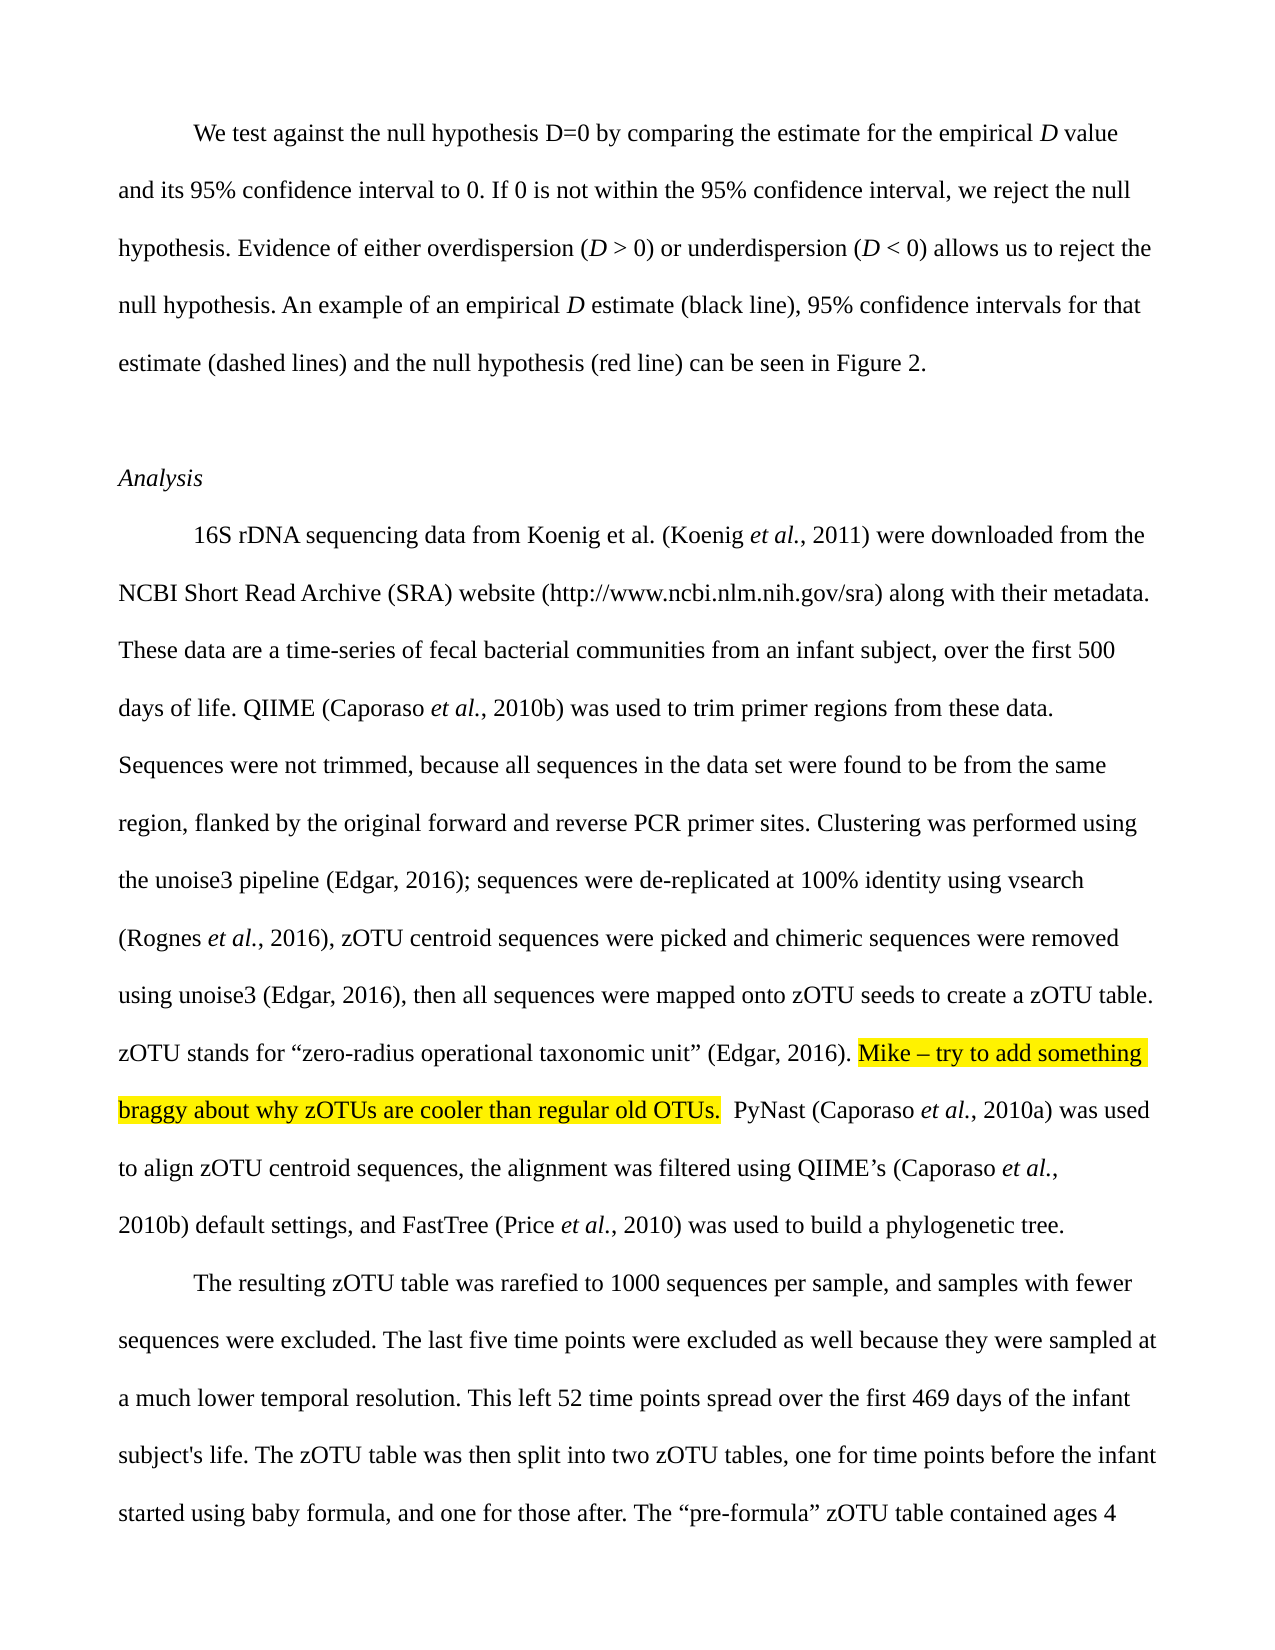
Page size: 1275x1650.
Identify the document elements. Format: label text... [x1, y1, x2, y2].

text We test against the null hypothesis D=0 by comparing the estimate for the empirical D value and its 95% confidence interval to 0. If 0 is not within the 95% confidence interval, we reject the null hypothesis. Evidence of either overdispersion (D > 0) or underdispersion (D < 0) allows us to reject the null hypothesis. An example of an empirical D estimate (black line), 95% confidence intervals for that estimate (dashed lines) and the null hypothesis (red line) can be seen in Figure 2. [118, 118, 1157, 377]
subtitle Analysis [118, 463, 1157, 492]
text 16S rDNA sequencing data from Koenig et al. (Koenig et al., 2011)⁠ were downloaded from the NCBI Short Read Archive (SRA) website (http://www.ncbi.nlm.nih.gov/sra) along with their metadata. These data are a time-series of fecal bacterial communities from an infant subject, over the first 500 days of life. QIIME (Caporaso et al., 2010b)⁠ was used to trim primer regions from these data. Sequences were not trimmed, because all sequences in the data set were found to be from the same region, flanked by the original forward and reverse PCR primer sites. Clustering was performed using the unoise3 pipeline (Edgar, 2016)⁠; sequences were de-replicated at 100% identity using vsearch (Rognes et al., 2016)⁠, zOTU centroid sequences were picked and chimeric sequences were removed using unoise3 (Edgar, 2016)⁠, then all sequences were mapped onto zOTU seeds to create a zOTU table. zOTU stands for “zero-radius operational taxonomic unit” (Edgar, 2016)⁠. Mike – try to add something braggy about why zOTUs are cooler than regular old OTUs. PyNast (Caporaso et al., 2010a)⁠ was used to align zOTU centroid sequences, the alignment was filtered using QIIME’s (Caporaso et al., 2010b)⁠ default settings, and FastTree (Price et al., 2010)⁠ was used to build a phylogenetic tree. [118, 521, 1157, 1239]
text The resulting zOTU table was rarefied to 1000 sequences per sample, and samples with fewer sequences were excluded. The last five time points were excluded as well because they were sampled at a much lower temporal resolution. This left 52 time points spread over the first 469 days of the infant subject's life. The zOTU table was then split into two zOTU tables, one for time points before the infant started using baby formula, and one for those after. The “pre-formula” zOTU table contained ages 4 [118, 1268, 1157, 1527]
